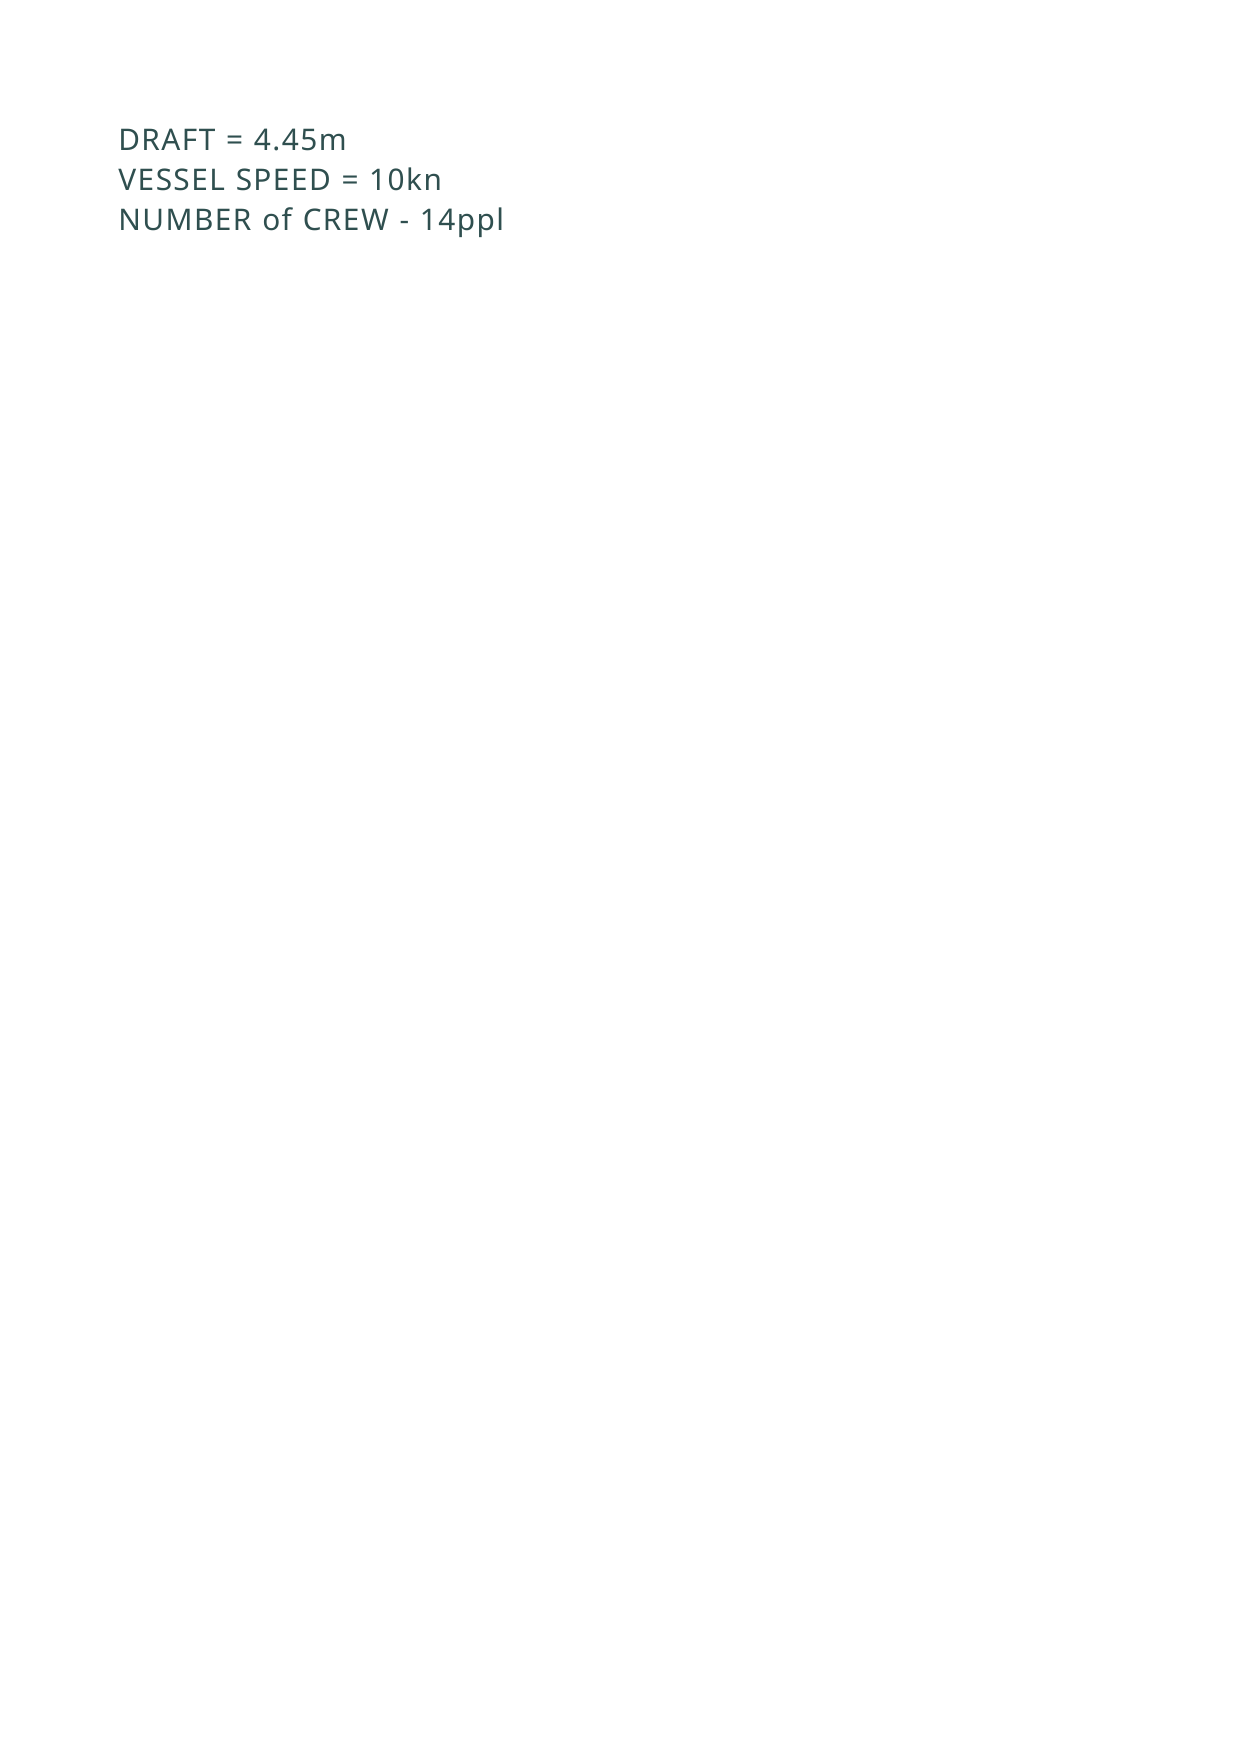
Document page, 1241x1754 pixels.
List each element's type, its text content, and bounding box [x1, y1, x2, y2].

text DRAFT = 4.45m [118, 118, 1122, 158]
text NUMBER of CREW - 14ppl [118, 199, 1122, 239]
text VESSEL SPEED = 10kn [118, 158, 1122, 199]
